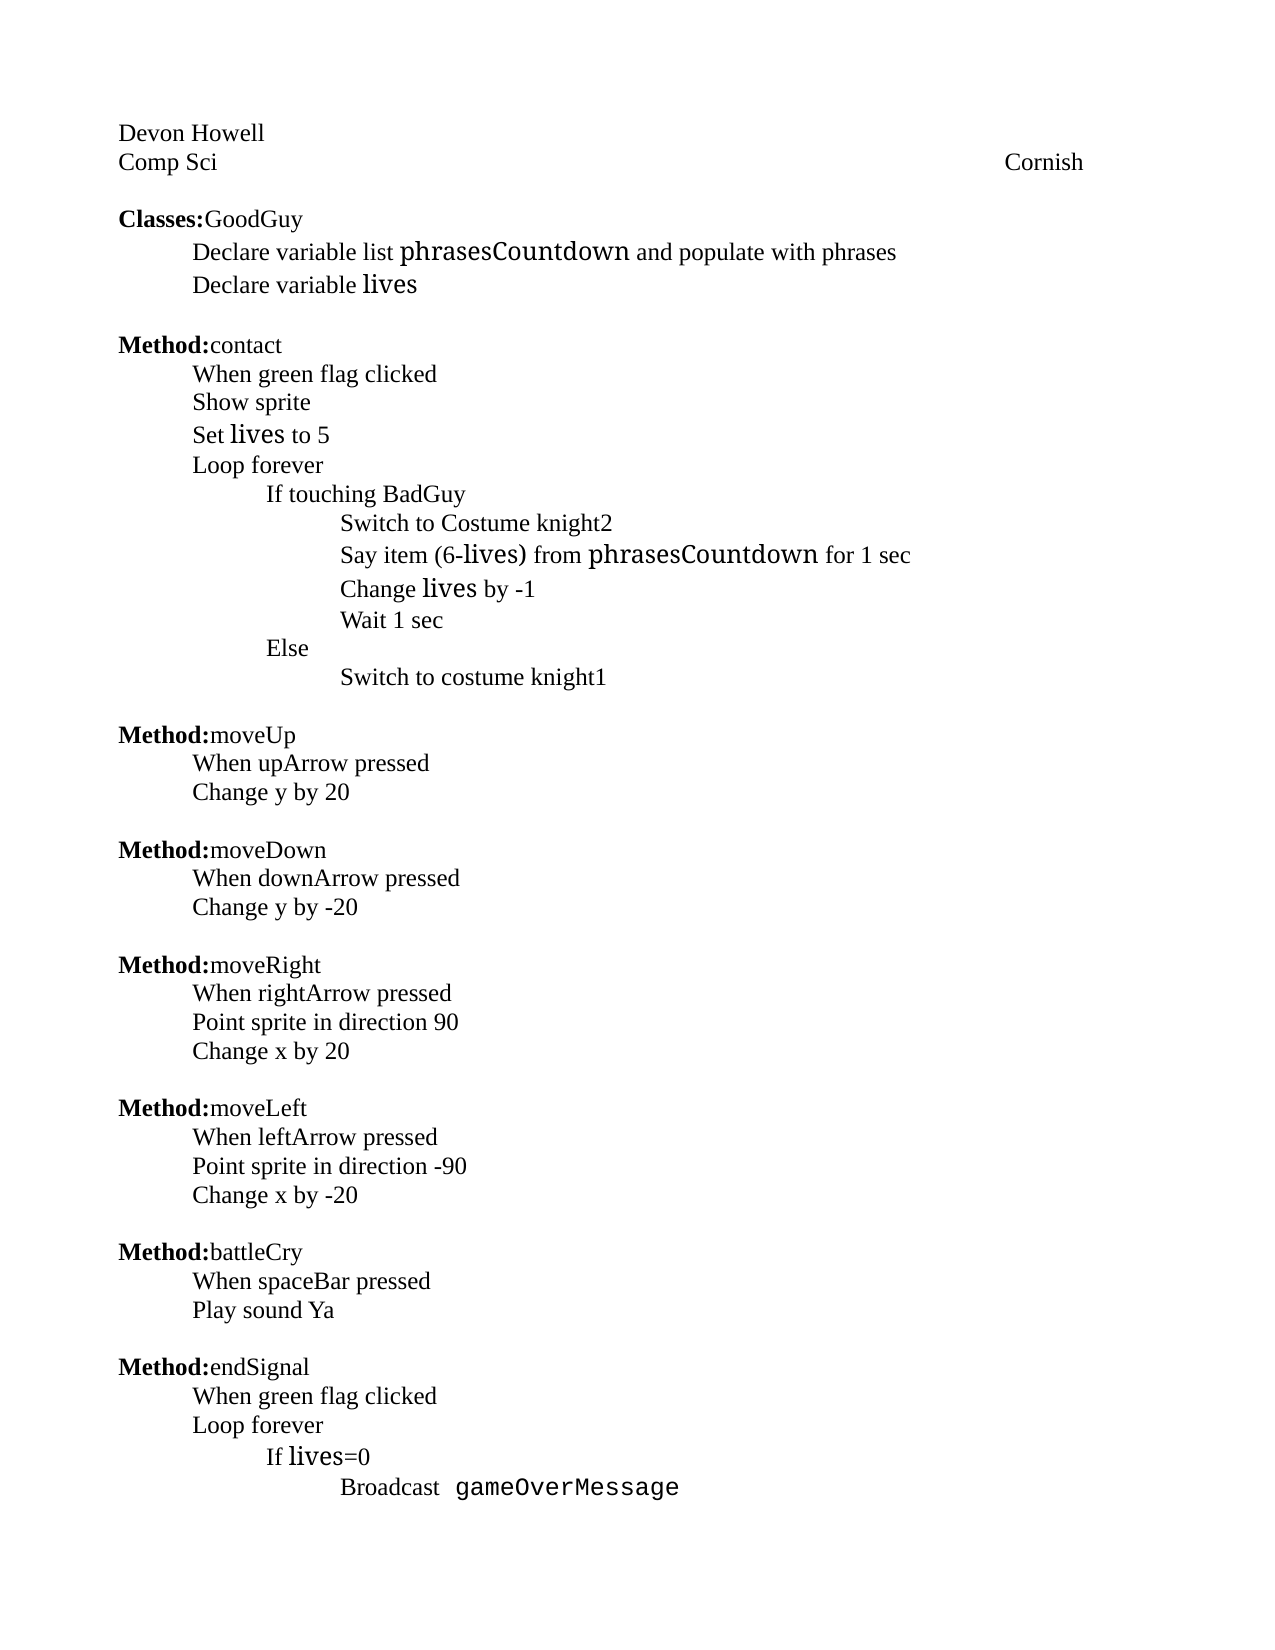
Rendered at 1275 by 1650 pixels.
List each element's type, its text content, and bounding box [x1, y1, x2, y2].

text Change y by 20 [118, 777, 1157, 806]
text Method:moveRight [118, 950, 1157, 978]
text Wait 1 sec [118, 605, 1157, 633]
text When downArrow pressed [118, 863, 1157, 892]
text Set lives to 5 [118, 416, 1157, 450]
text When rightArrow pressed [118, 978, 1157, 1007]
text Switch to Costume knight2 [118, 508, 1157, 537]
text Comp Sci Cornish [118, 147, 1157, 176]
text Declare variable list phrasesCountdown and populate with phrases [118, 233, 1157, 267]
text Point sprite in direction -90 [118, 1151, 1157, 1180]
text Change x by -20 [118, 1180, 1157, 1208]
text Method:moveUp [118, 720, 1157, 748]
text Else [118, 633, 1157, 662]
text Declare variable lives [118, 267, 1157, 301]
text When green flag clicked [118, 1381, 1157, 1410]
text Switch to costume knight1 [118, 662, 1157, 691]
text Point sprite in direction 90 [118, 1007, 1157, 1036]
text Method:moveDown [118, 835, 1157, 863]
text Say item (6-lives) from phrasesCountdown for 1 sec [118, 537, 1157, 571]
text If lives=0 [118, 1438, 1157, 1472]
text Change lives by -1 [118, 571, 1157, 605]
text When spaceBar pressed [118, 1266, 1157, 1295]
text Show sprite [118, 387, 1157, 416]
text Loop forever [118, 1410, 1157, 1438]
text Method:moveLeft [118, 1093, 1157, 1122]
text Devon Howell [118, 118, 1157, 147]
text When green flag clicked [118, 359, 1157, 387]
text Play sound Ya [118, 1295, 1157, 1323]
text Method:contact [118, 330, 1157, 359]
text When upArrow pressed [118, 748, 1157, 777]
text Classes:GoodGuy [118, 204, 1157, 233]
text Method:endSignal [118, 1352, 1157, 1381]
text Method:battleCry [118, 1237, 1157, 1266]
text Change y by -20 [118, 892, 1157, 921]
text When leftArrow pressed [118, 1122, 1157, 1151]
text If touching BadGuy [118, 479, 1157, 508]
text Broadcast gameOverMessage [118, 1472, 1157, 1503]
text Change x by 20 [118, 1036, 1157, 1065]
text Loop forever [118, 450, 1157, 479]
